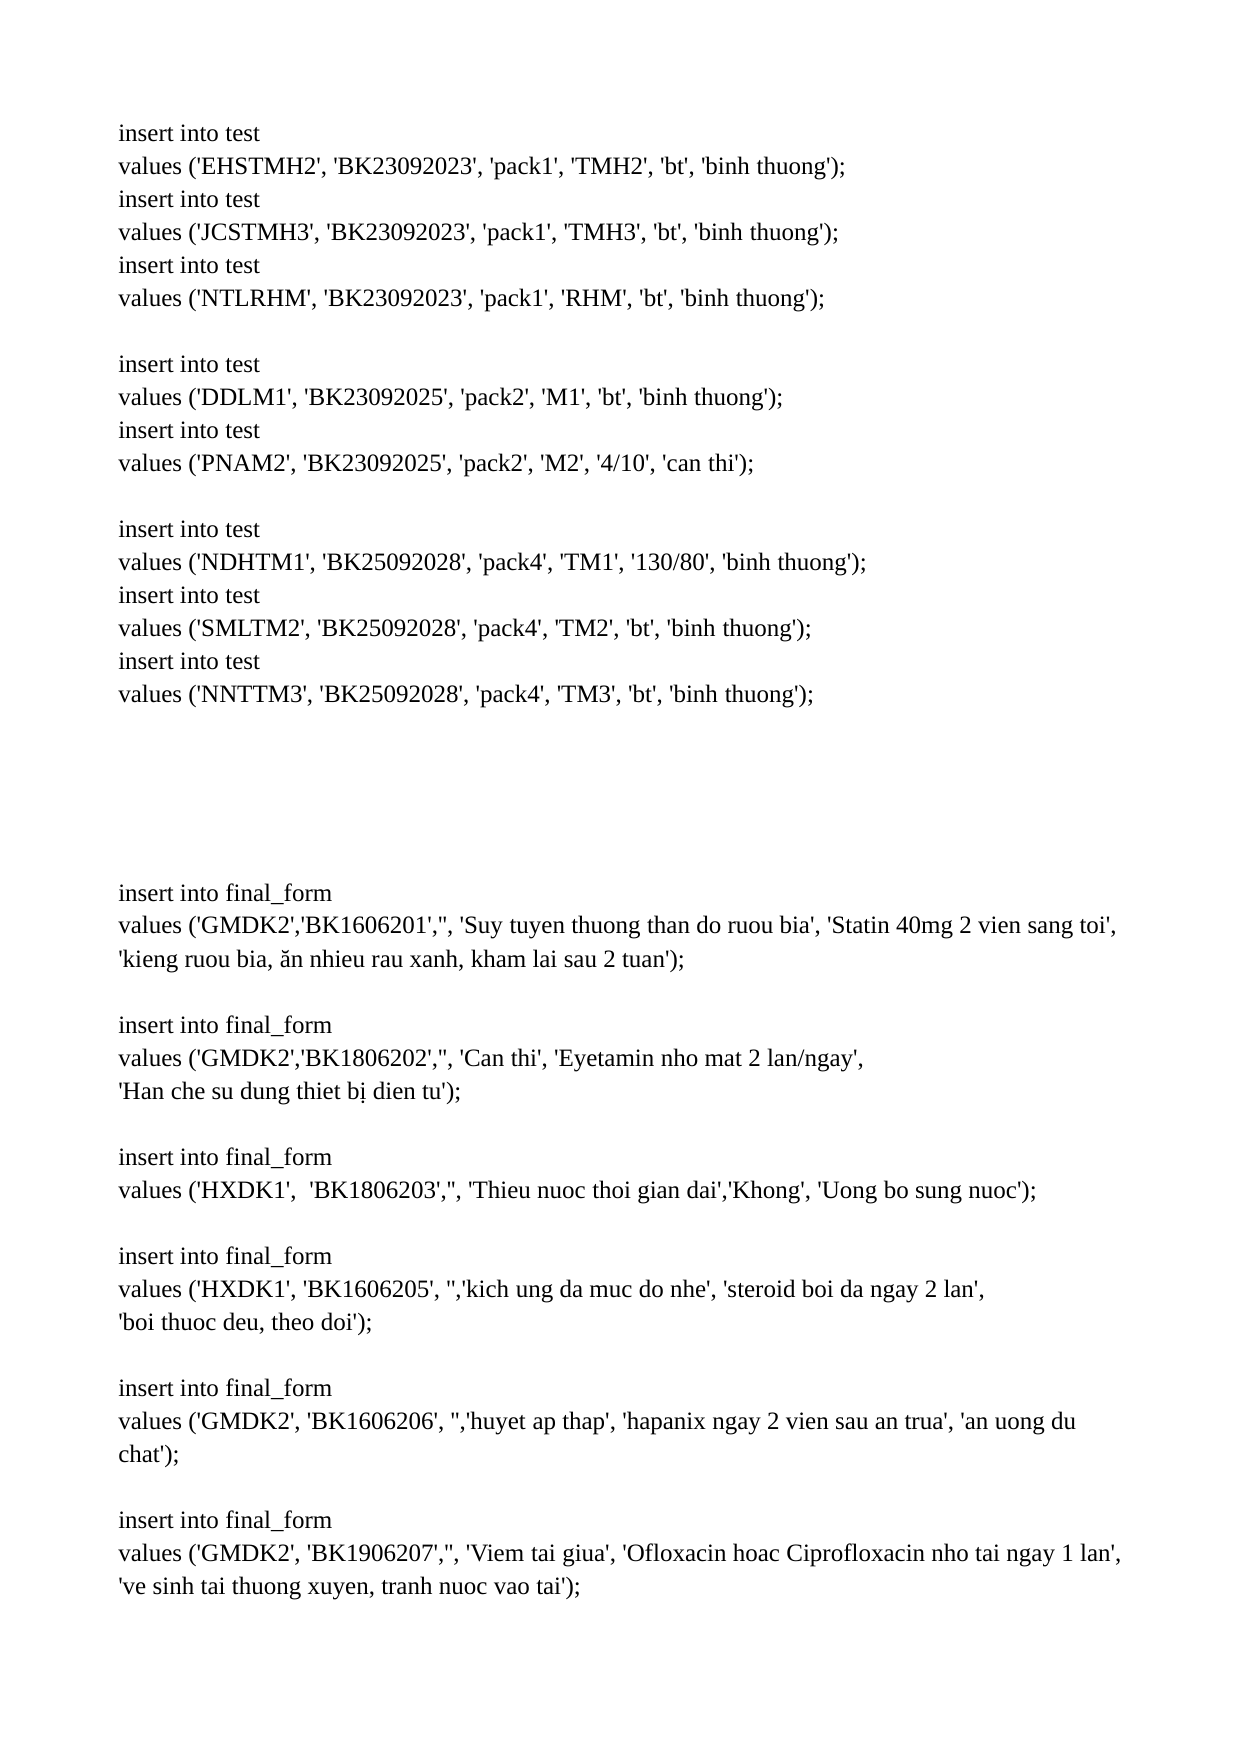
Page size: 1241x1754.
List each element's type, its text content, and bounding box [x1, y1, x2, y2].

text values ('GMDK2','BK1806202','', 'Can thi', 'Eyetamin nho mat 2 lan/ngay', 'Han che su dung thiet bị dien tu'); [118, 1043, 1122, 1104]
text values ('EHSTMH2', 'BK23092023', 'pack1', 'TMH2', 'bt', 'binh thuong'); [118, 151, 1122, 180]
text insert into test [118, 514, 1122, 543]
text insert into test [118, 646, 1122, 675]
text insert into final_form [118, 1241, 1122, 1269]
text insert into test [118, 250, 1122, 279]
text values ('NDHTM1', 'BK25092028', 'pack4', 'TM1', '130/80', 'binh thuong'); [118, 547, 1122, 576]
text insert into test [118, 118, 1122, 147]
text values ('GMDK2', 'BK1906207','', 'Viem tai giua', 'Ofloxacin hoac Ciprofloxacin nho tai ngay 1 lan', 've sinh tai thuong xuyen, tranh nuoc vao tai'); [118, 1538, 1122, 1600]
text values ('GMDK2', 'BK1606206', '','huyet ap thap', 'hapanix ngay 2 vien sau an trua', 'an uong du chat'); [118, 1406, 1122, 1468]
text insert into test [118, 415, 1122, 444]
text values ('PNAM2', 'BK23092025', 'pack2', 'M2', '4/10', 'can thi'); [118, 448, 1122, 477]
text values ('DDLM1', 'BK23092025', 'pack2', 'M1', 'bt', 'binh thuong'); [118, 382, 1122, 411]
text insert into test [118, 580, 1122, 609]
text values ('GMDK2','BK1606201','', 'Suy tuyen thuong than do ruou bia', 'Statin 40mg 2 vien sang toi', 'kieng ruou bia, ăn nhieu rau xanh, kham lai sau 2 tuan'); [118, 911, 1122, 972]
text values ('NTLRHM', 'BK23092023', 'pack1', 'RHM', 'bt', 'binh thuong'); [118, 283, 1122, 312]
text values ('SMLTM2', 'BK25092028', 'pack4', 'TM2', 'bt', 'binh thuong'); [118, 613, 1122, 642]
text insert into final_form [118, 1010, 1122, 1038]
text values ('NNTTM3', 'BK25092028', 'pack4', 'TM3', 'bt', 'binh thuong'); [118, 679, 1122, 708]
text insert into final_form [118, 1505, 1122, 1534]
text values ('JCSTMH3', 'BK23092023', 'pack1', 'TMH3', 'bt', 'binh thuong'); [118, 217, 1122, 246]
text values ('HXDK1', 'BK1606205', '','kich ung da muc do nhe', 'steroid boi da ngay 2 lan', 'boi thuoc deu, theo doi'); [118, 1274, 1122, 1336]
text insert into test [118, 349, 1122, 378]
text insert into final_form [118, 1373, 1122, 1402]
text values ('HXDK1', 'BK1806203','', 'Thieu nuoc thoi gian dai','Khong', 'Uong bo sung nuoc'); [118, 1175, 1122, 1203]
text insert into test [118, 184, 1122, 213]
text insert into final_form [118, 878, 1122, 906]
text insert into final_form [118, 1142, 1122, 1171]
